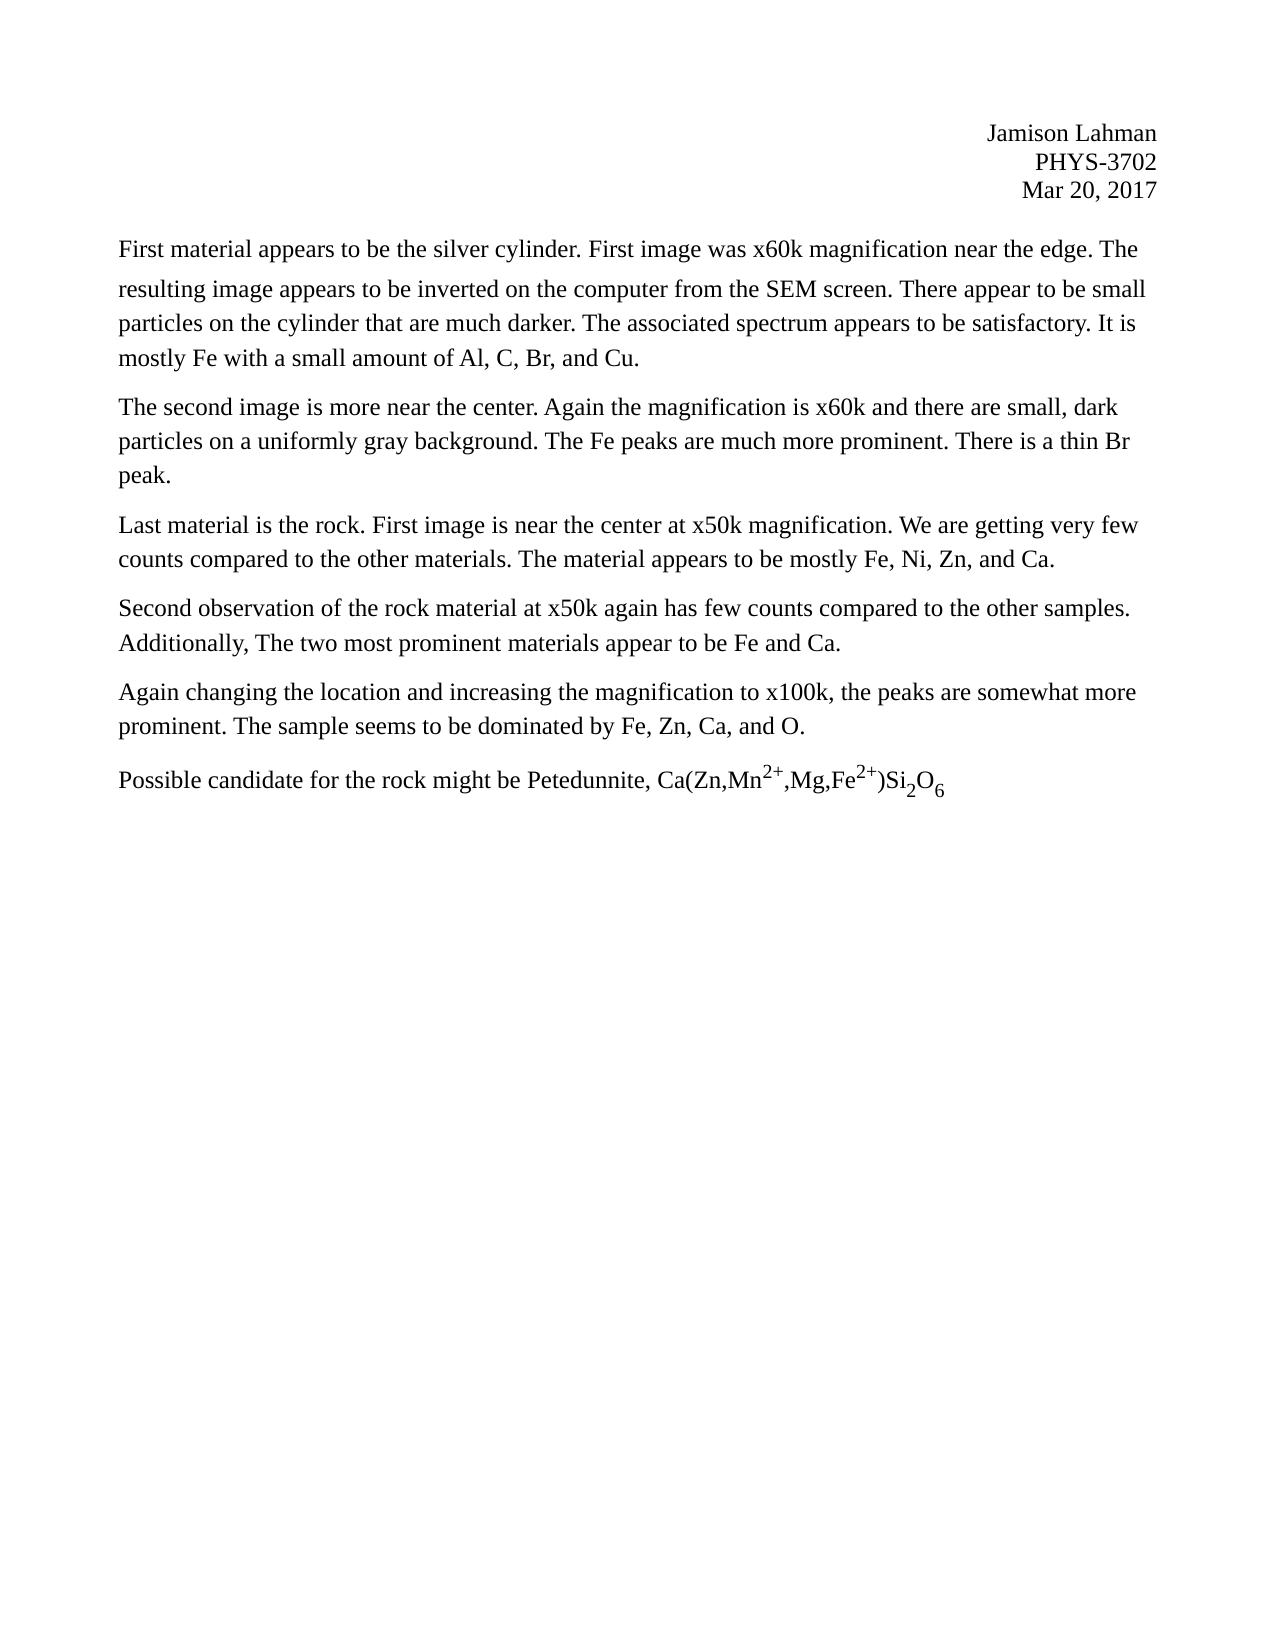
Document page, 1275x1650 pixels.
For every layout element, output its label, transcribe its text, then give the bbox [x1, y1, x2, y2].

text Second observation of the rock material at x50k again has few counts compared to the other samples. Additionally, The two most prominent materials appear to be Fe and Ca. [118, 593, 1157, 656]
text First material appears to be the silver cylinder. ﻿﻿First image was x60k magnification near the edge. The resulting image appears to be inverted on the computer from the SEM screen. There appear to be small particles on the cylinder that are much darker. The associated spectrum appears to be satisfactory. It is mostly Fe with a small amount of Al, C, Br, and Cu. [118, 234, 1157, 371]
text The second image is more near the center. Again the magnification is x60k and there are small, dark particles on a uniformly gray background. The Fe peaks are much more prominent. There is a thin Br peak. [118, 392, 1157, 489]
text Possible candidate for the rock might be Petedunnite, Ca(Zn,Mn2+,Mg,Fe2+)Si2O6 [118, 760, 1157, 802]
text Again changing the location and increasing the magnification to x100k, the peaks are somewhat more prominent. The sample seems to be dominated by Fe, Zn, Ca, and O. [118, 677, 1157, 740]
text Last material is the rock. First image is near the center at x50k magnification. We are getting very few counts compared to the other materials. The material appears to be mostly Fe, Ni, Zn, and Ca. [118, 510, 1157, 573]
